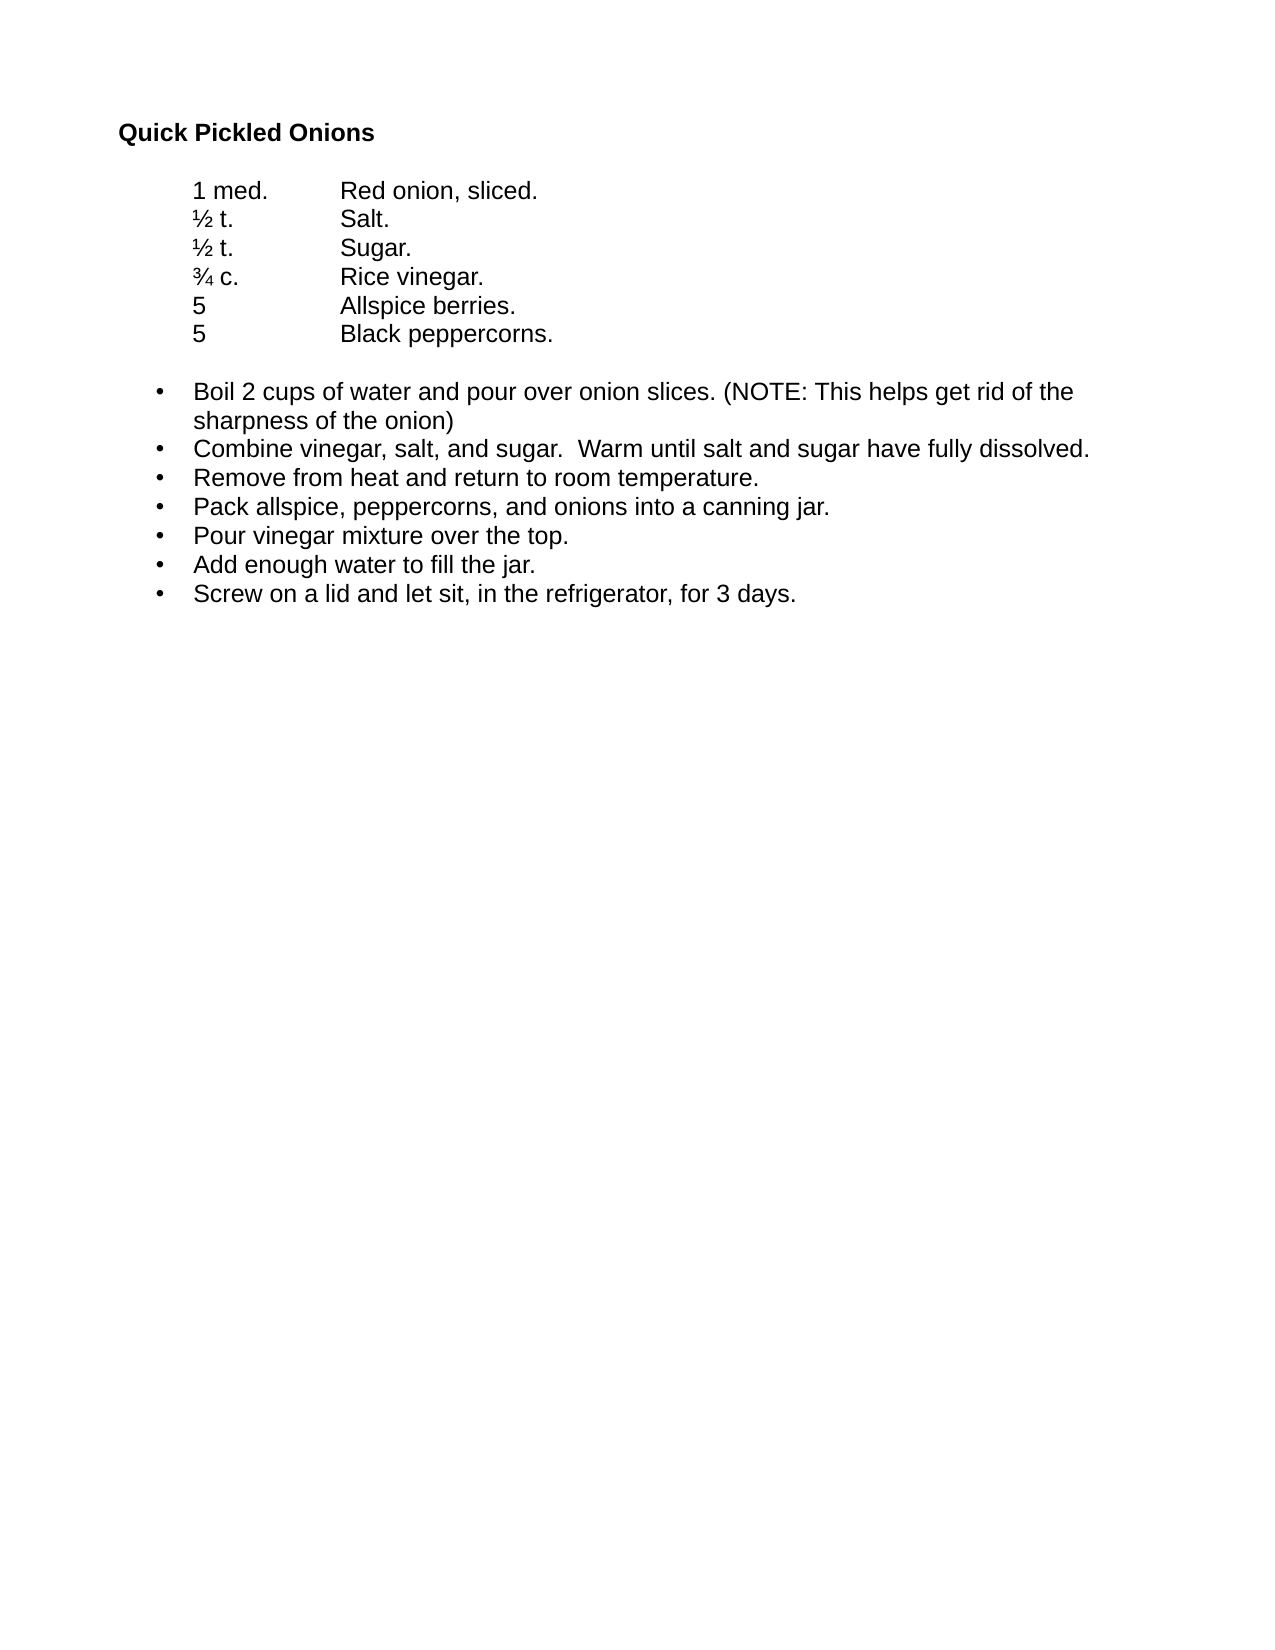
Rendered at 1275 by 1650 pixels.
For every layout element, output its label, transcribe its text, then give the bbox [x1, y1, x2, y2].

text 5 Allspice berries. [118, 291, 1157, 319]
text ½ t. Sugar. [118, 233, 1157, 262]
list Add enough water to fill the jar. [156, 550, 1157, 579]
text 5 Black peppercorns. [118, 319, 1157, 348]
list Pour vinegar mixture over the top. [156, 521, 1157, 550]
list Pack allspice, peppercorns, and onions into a canning jar. [156, 492, 1157, 521]
text ½ t. Salt. [118, 204, 1157, 233]
list Combine vinegar, salt, and sugar. Warm until salt and sugar have fully dissolved. [156, 434, 1157, 463]
list Remove from heat and return to room temperature. [156, 463, 1157, 492]
text ¾ c. Rice vinegar. [118, 262, 1157, 291]
text Quick Pickled Onions [118, 118, 1157, 147]
list Screw on a lid and let sit, in the refrigerator, for 3 days. [156, 579, 1157, 608]
text 1 med. Red onion, sliced. [118, 176, 1157, 204]
list Boil 2 cups of water and pour over onion slices. (NOTE: This helps get rid of the sharpness of the onion) [156, 377, 1157, 434]
